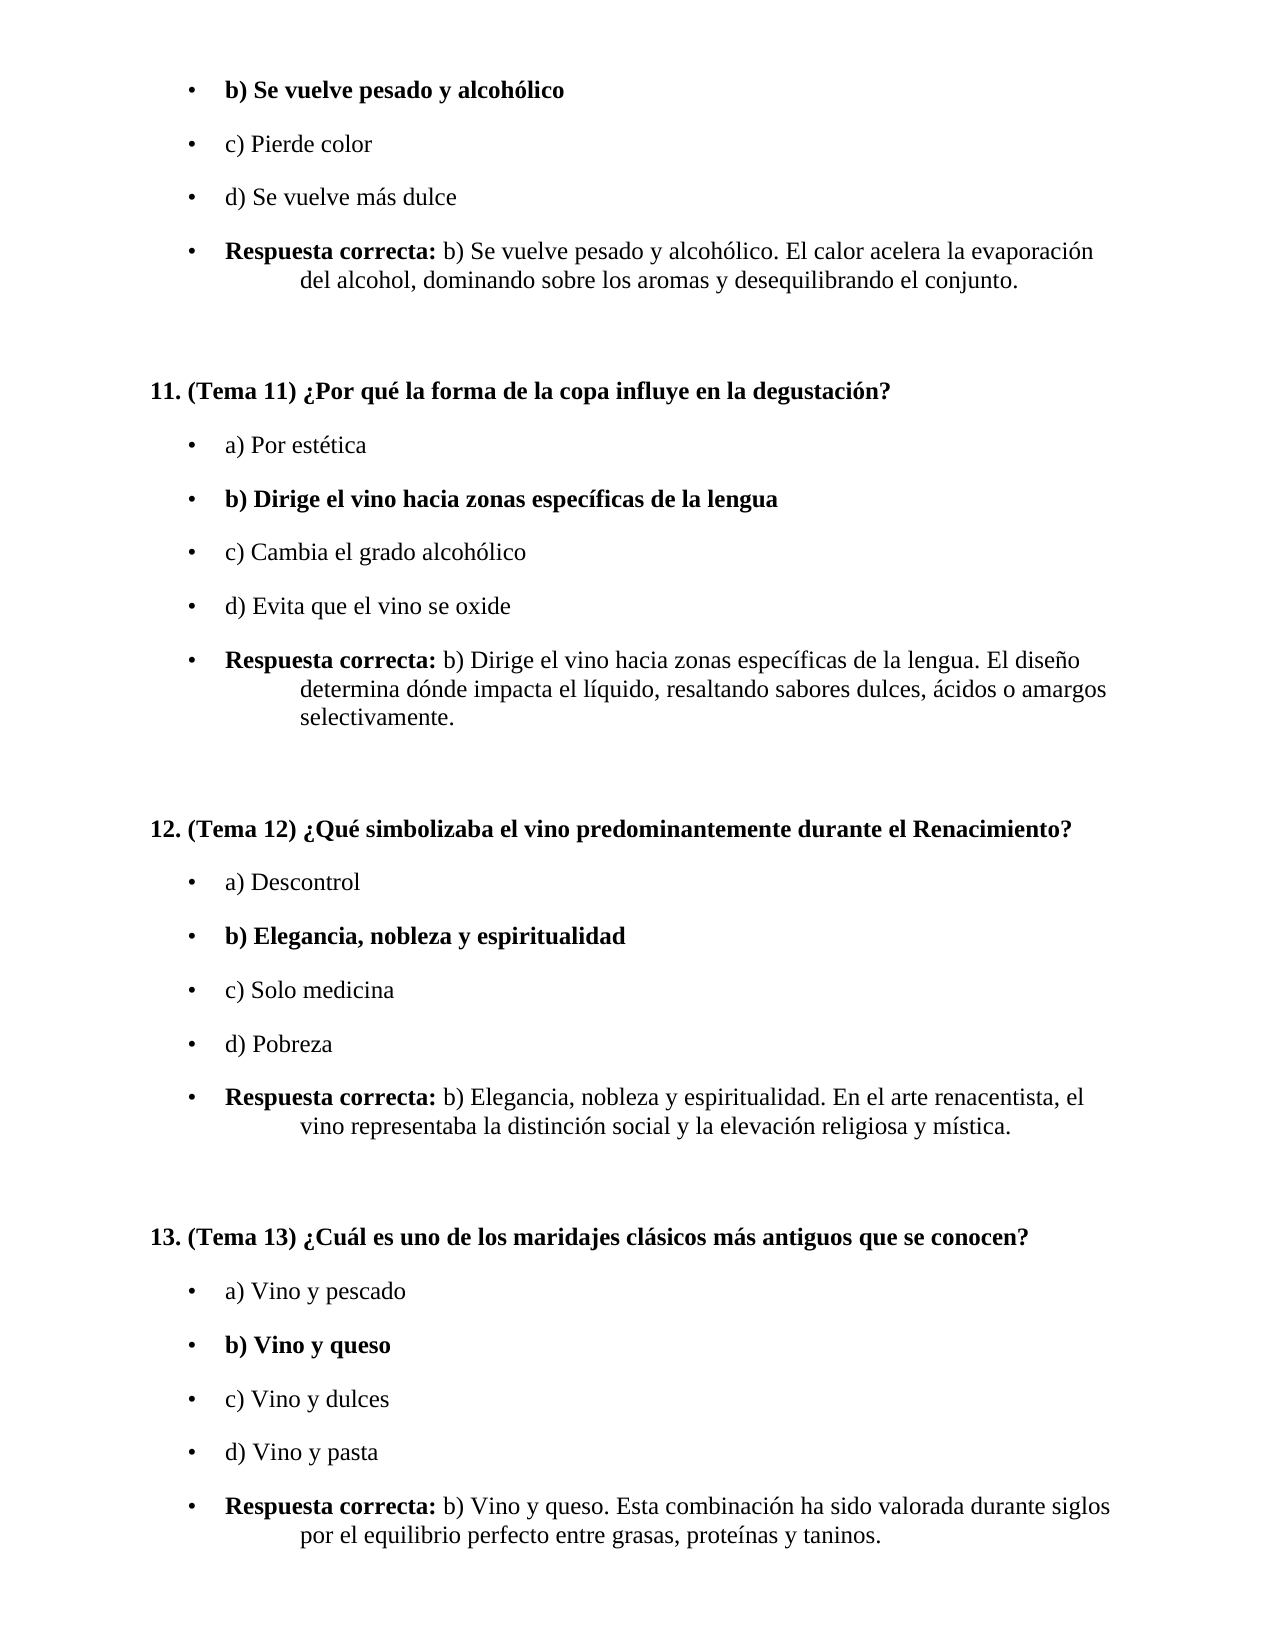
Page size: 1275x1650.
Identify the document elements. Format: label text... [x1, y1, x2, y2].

list c) Cambia el grado alcohólico [187, 537, 1125, 566]
list Respuesta correcta: b) Se vuelve pesado y alcohólico. El calor acelera la evaporación del alcohol, dominando sobre los aromas y desequilibrando el conjunto. [187, 236, 1125, 351]
list a) Descontrol [187, 867, 1125, 896]
list d) Vino y pasta [187, 1437, 1125, 1466]
text 13. (Tema 13) ¿Cuál es uno de los maridajes clásicos más antiguos que se conocen? [150, 1222, 1125, 1251]
list a) Por estética [187, 430, 1125, 459]
list c) Pierde color [187, 129, 1125, 157]
list b) Se vuelve pesado y alcohólico [187, 75, 1125, 104]
list b) Vino y queso [187, 1330, 1125, 1359]
list d) Evita que el vino se oxide [187, 591, 1125, 620]
list b) Dirige el vino hacia zonas específicas de la lengua [187, 484, 1125, 512]
list Respuesta correcta: b) Vino y queso. Esta combinación ha sido valorada durante siglos por el equilibrio perfecto entre grasas, proteínas y taninos. [187, 1491, 1125, 1549]
list c) Solo medicina [187, 975, 1125, 1004]
list b) Elegancia, nobleza y espiritualidad [187, 921, 1125, 950]
list d) Se vuelve más dulce [187, 182, 1125, 211]
text 11. (Tema 11) ¿Por qué la forma de la copa influye en la degustación? [150, 376, 1125, 405]
text 12. (Tema 12) ¿Qué simbolizaba el vino predominantemente durante el Renacimiento? [150, 814, 1125, 842]
list d) Pobreza [187, 1029, 1125, 1057]
list a) Vino y pescado [187, 1276, 1125, 1305]
list Respuesta correcta: b) Dirige el vino hacia zonas específicas de la lengua. El diseño determina dónde impacta el líquido, resaltando sabores dulces, ácidos o amargos selectivamente. [187, 645, 1125, 789]
list Respuesta correcta: b) Elegancia, nobleza y espiritualidad. En el arte renacentista, el vino representaba la distinción social y la elevación religiosa y mística. [187, 1082, 1125, 1197]
list c) Vino y dulces [187, 1384, 1125, 1412]
